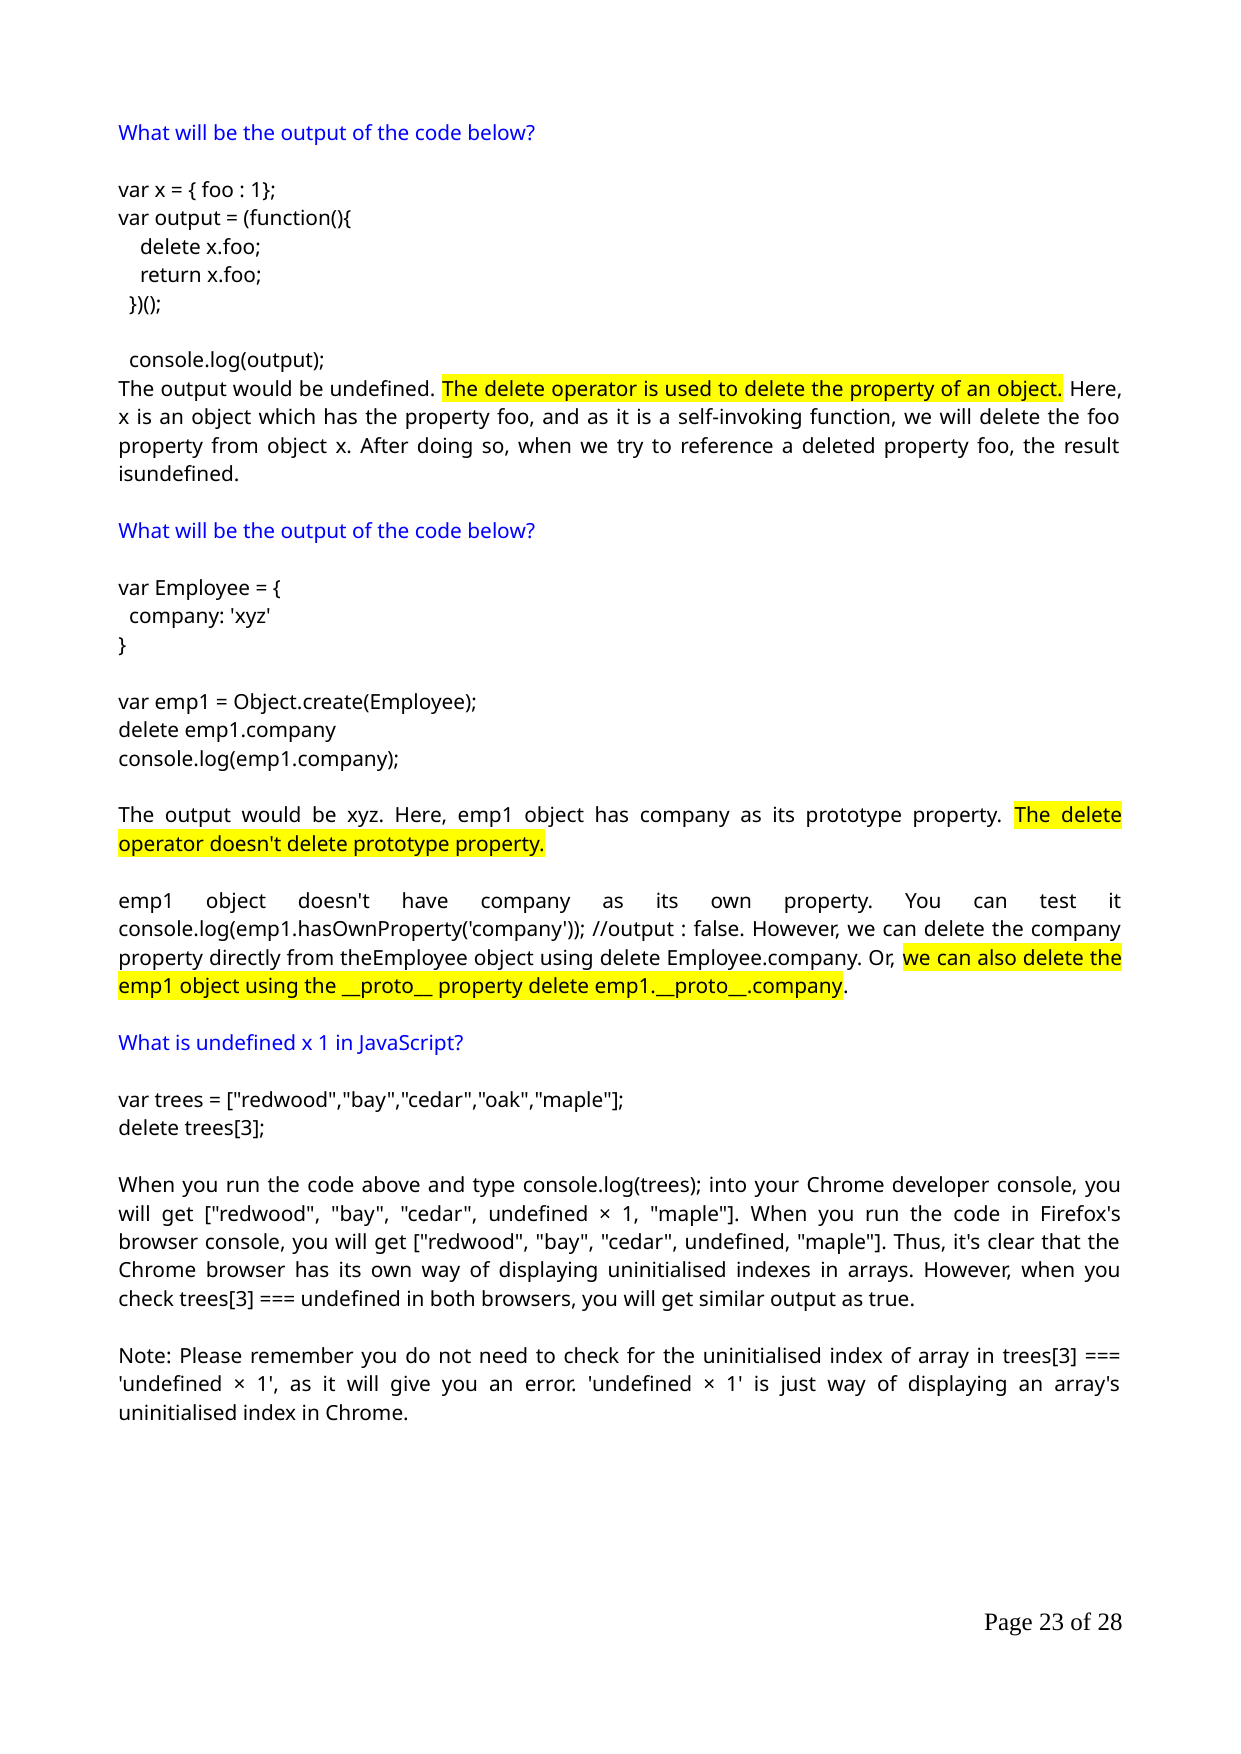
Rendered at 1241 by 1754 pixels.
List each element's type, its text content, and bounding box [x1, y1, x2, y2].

text delete emp1.company [118, 715, 1122, 744]
text When you run the code above and type console.log(trees); into your Chrome developer console, you will get ["redwood", "bay", "cedar", undefined × 1, "maple"]. When you run the code in Firefox's browser console, you will get ["redwood", "bay", "cedar", undefined, "maple"]. Thus, it's clear that the Chrome browser has its own way of displaying uninitialised indexes in arrays. However, when you check trees[3] === undefined in both browsers, you will get similar output as true. [118, 1170, 1122, 1312]
text The output would be xyz. Here, emp1 object has company as its prototype property. The delete operator doesn't delete prototype property. [118, 801, 1122, 857]
text emp1 object doesn't have company as its own property. You can test it console.log(emp1.hasOwnProperty('company')); //output : false. However, we can delete the company property directly from theEmployee object using delete Employee.company. Or, we can also delete the emp1 object using the __proto__ property delete emp1.__proto__.company. [118, 886, 1122, 1000]
text var trees = ["redwood","bay","cedar","oak","maple"]; [118, 1085, 1122, 1113]
text What will be the output of the code below? [118, 118, 1122, 147]
text What is undefined x 1 in JavaScript? [118, 1028, 1122, 1057]
text delete trees[3]; [118, 1113, 1122, 1142]
text return x.foo; [118, 260, 1122, 289]
text })(); [118, 289, 1122, 317]
text console.log(emp1.company); [118, 744, 1122, 772]
text The output would be undefined. The delete operator is used to delete the property of an object. Here, x is an object which has the property foo, and as it is a self-invoking function, we will delete the foo property from object x. After doing so, when we try to reference a deleted property foo, the result isundefined. [118, 374, 1122, 488]
text Note: Please remember you do not need to check for the uninitialised index of array in trees[3] === 'undefined × 1', as it will give you an error. 'undefined × 1' is just way of displaying an array's uninitialised index in Chrome. [118, 1341, 1122, 1426]
text delete x.foo; [118, 232, 1122, 260]
text var emp1 = Object.create(Employee); [118, 687, 1122, 715]
text company: 'xyz' [118, 602, 1122, 630]
text var x = { foo : 1}; [118, 175, 1122, 203]
text var Employee = { [118, 573, 1122, 602]
text } [118, 630, 1122, 658]
text What will be the output of the code below? [118, 516, 1122, 545]
text console.log(output); [118, 346, 1122, 374]
text var output = (function(){ [118, 203, 1122, 232]
